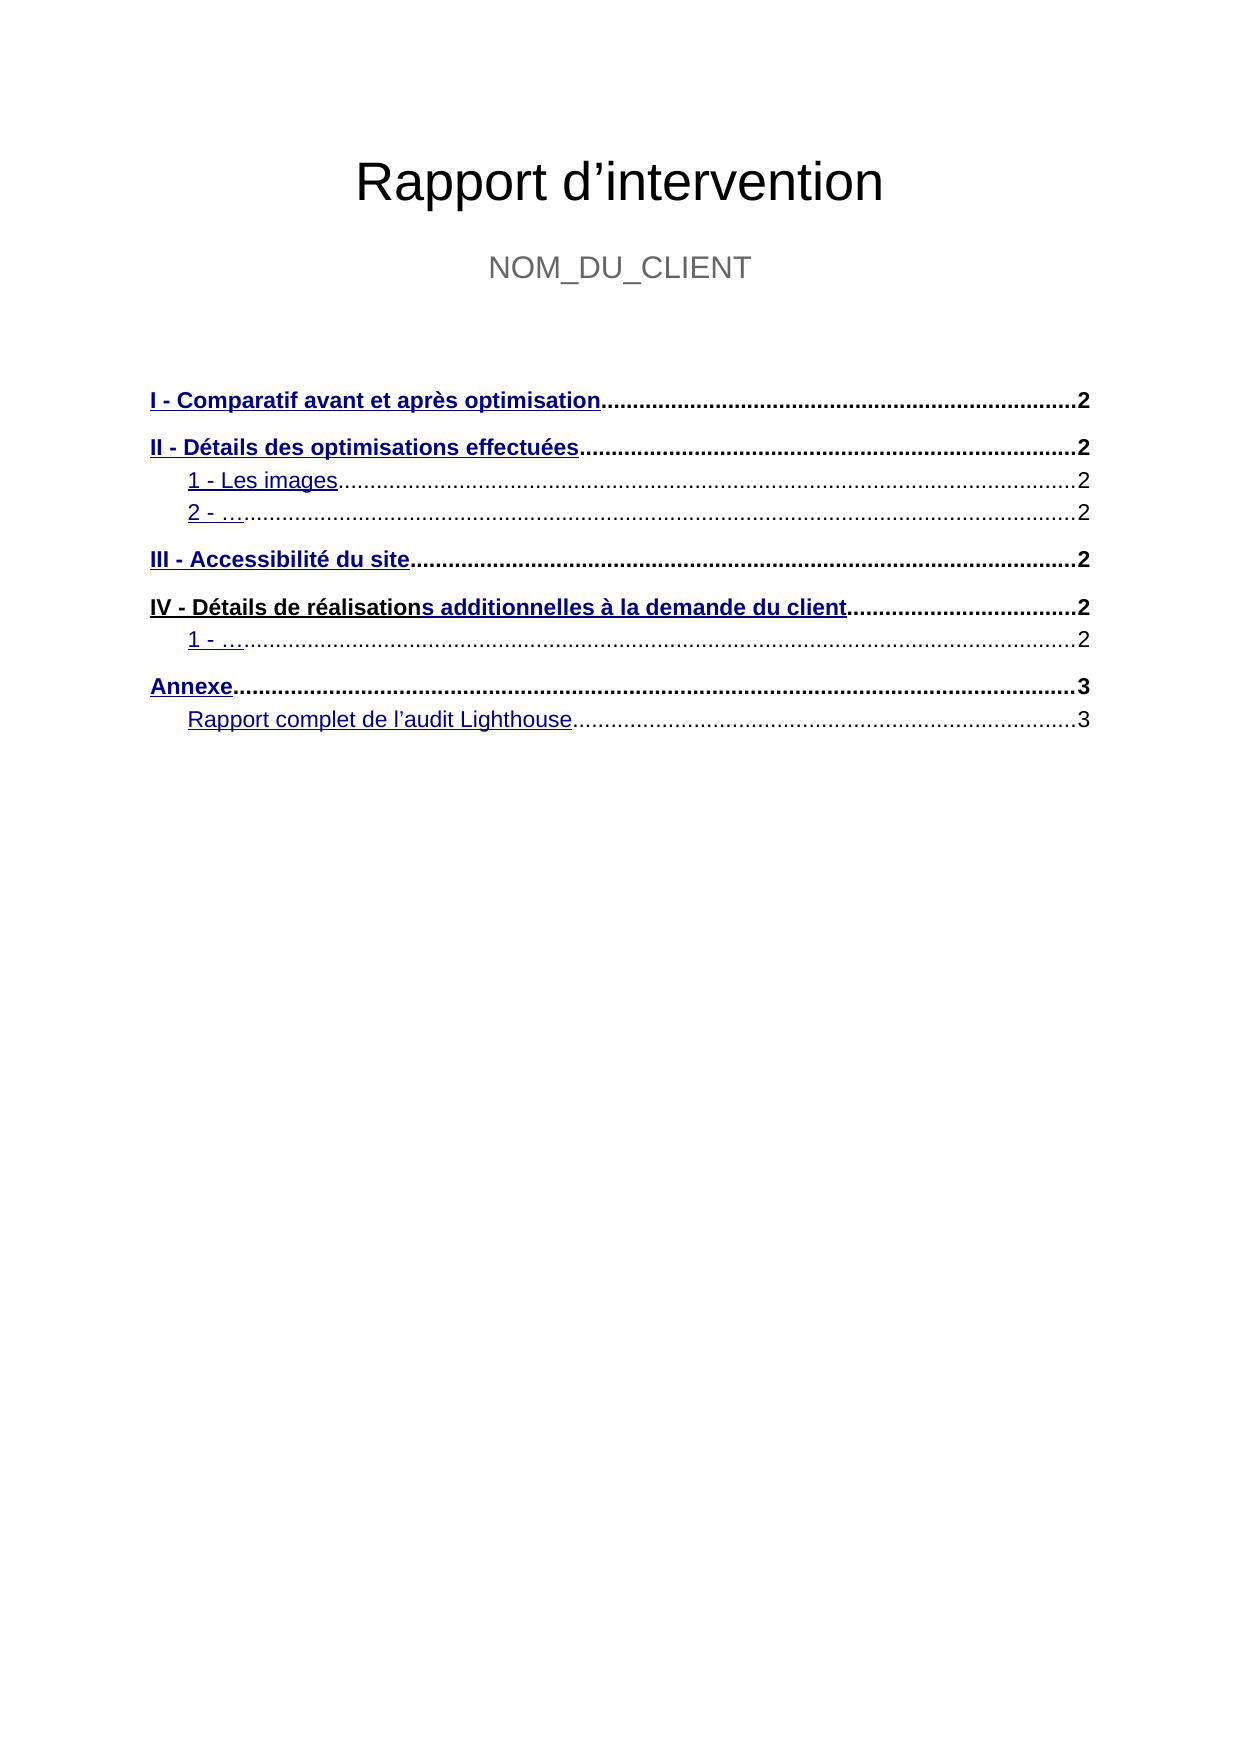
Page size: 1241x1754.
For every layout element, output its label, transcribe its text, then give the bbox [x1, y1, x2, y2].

text III - Accessibilité du site 2 [150, 546, 1090, 573]
text 1 - … 2 [187, 626, 1090, 652]
text 1 - Les images 2 [187, 467, 1090, 493]
text NOM_DU_CLIENT [150, 249, 1090, 285]
text I - Comparatif avant et après optimisation 2 [150, 387, 1090, 413]
text Rapport d’intervention [150, 150, 1090, 212]
text II - Détails des optimisations effectuées 2 [150, 434, 1090, 460]
text Annexe 3 [150, 673, 1090, 700]
text IV - Détails de réalisations additionnelles à la demande du client 2 [150, 593, 1090, 620]
text 2 - … 2 [187, 499, 1090, 526]
text Rapport complet de l’audit Lighthouse 3 [187, 706, 1090, 732]
